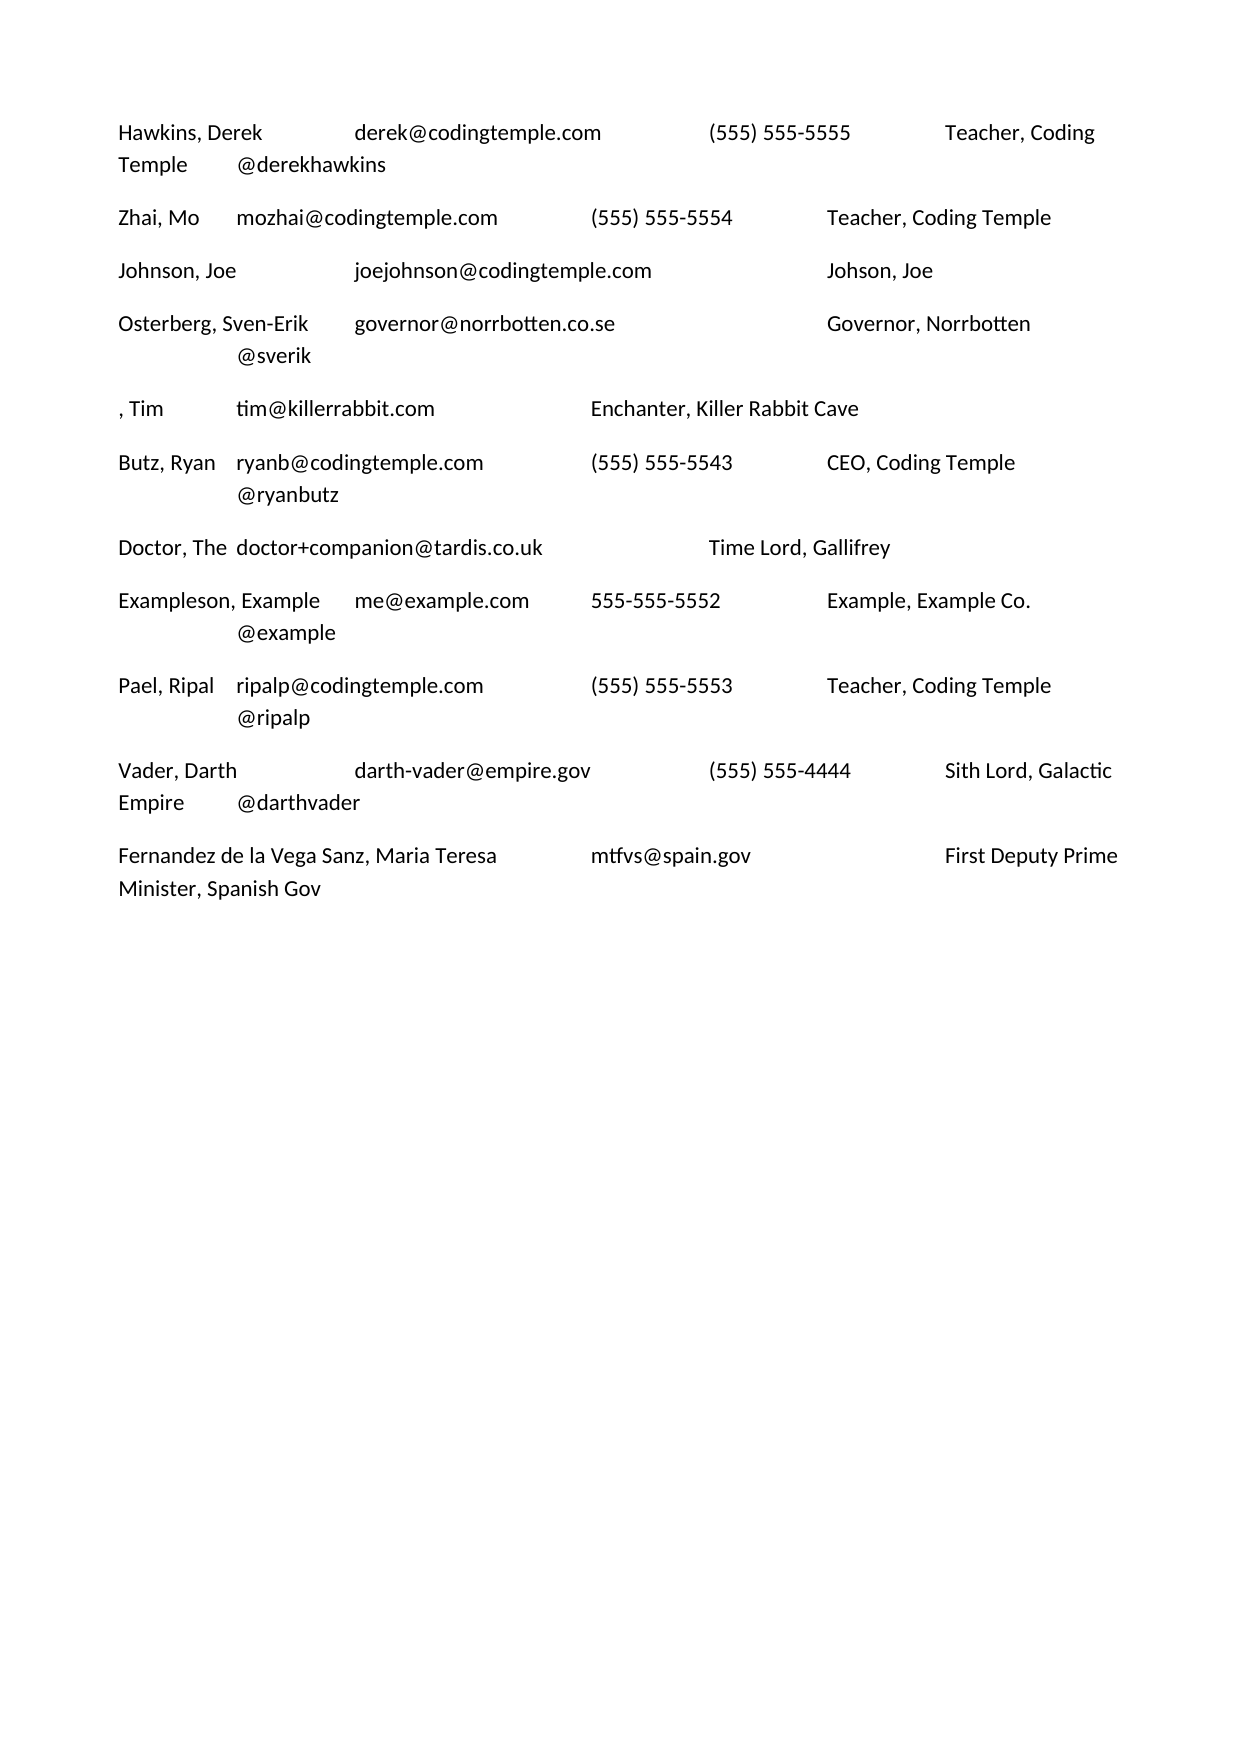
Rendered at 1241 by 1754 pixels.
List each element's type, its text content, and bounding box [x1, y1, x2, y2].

text Zhai, Mo mozhai@codingtemple.com (555) 555-5554 Teacher, Coding Temple [118, 203, 1122, 231]
text Pael, Ripal ripalp@codingtemple.com (555) 555-5553 Teacher, Coding Temple @ripalp [118, 671, 1122, 731]
text Vader, Darth darth-vader@empire.gov (555) 555-4444 Sith Lord, Galactic Empire @darthvader [118, 756, 1122, 816]
text Exampleson, Example me@example.com 555-555-5552 Example, Example Co. @example [118, 586, 1122, 646]
text Hawkins, Derek derek@codingtemple.com (555) 555-5555 Teacher, Coding Temple @derekhawkins [118, 118, 1122, 178]
text , Tim tim@killerrabbit.com Enchanter, Killer Rabbit Cave [118, 394, 1122, 423]
text Fernandez de la Vega Sanz, Maria Teresa mtfvs@spain.gov First Deputy Prime Minister, Spanish Gov [118, 841, 1122, 902]
text Johnson, Joe joejohnson@codingtemple.com Johson, Joe [118, 256, 1122, 284]
text Butz, Ryan ryanb@codingtemple.com (555) 555-5543 CEO, Coding Temple @ryanbutz [118, 448, 1122, 508]
text Doctor, The doctor+companion@tardis.co.uk Time Lord, Gallifrey [118, 533, 1122, 561]
text Osterberg, Sven-Erik governor@norrbotten.co.se Governor, Norrbotten @sverik [118, 309, 1122, 369]
